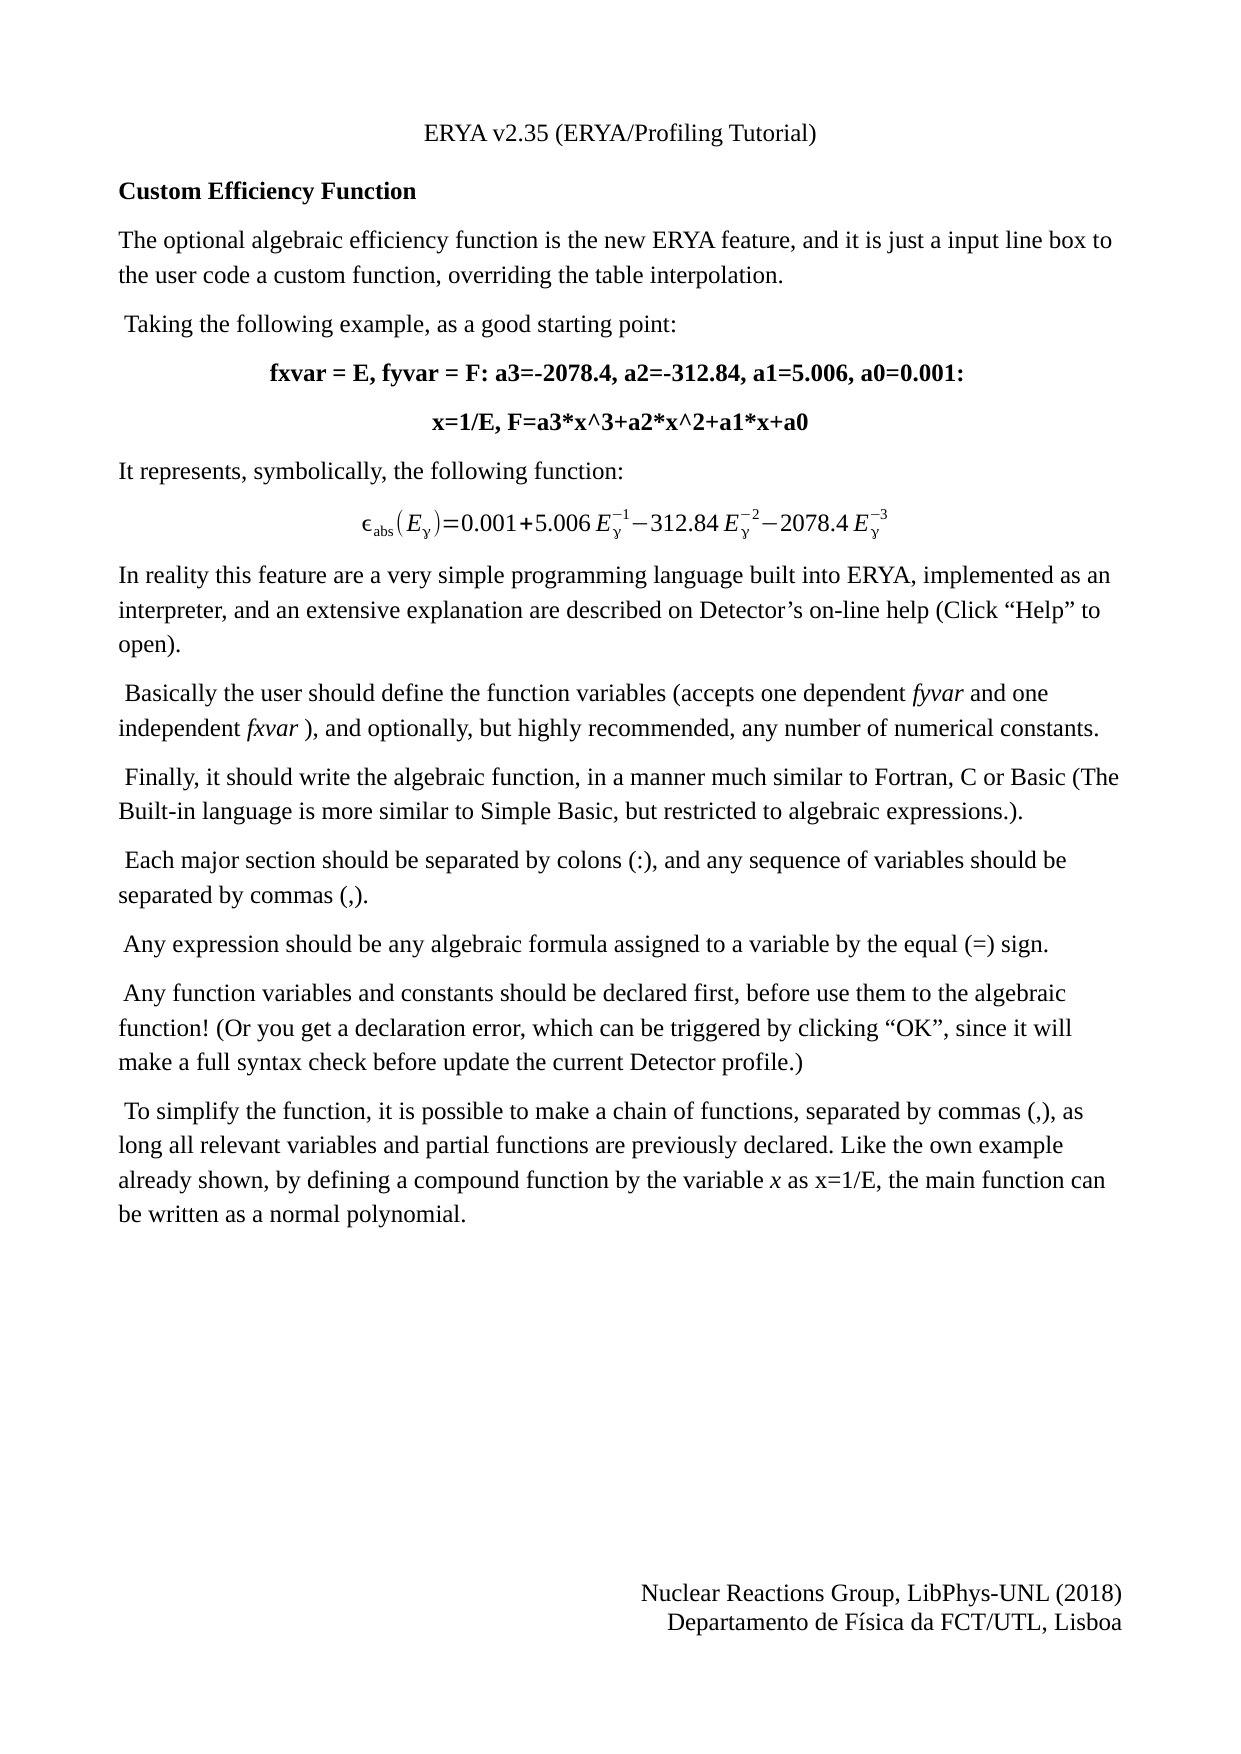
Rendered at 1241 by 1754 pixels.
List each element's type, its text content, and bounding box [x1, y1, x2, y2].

text Finally, it should write the algebraic function, in a manner much similar to Fortran, C or Basic (The Built-in language is more similar to Simple Basic, but restricted to algebraic expressions.). [118, 762, 1122, 825]
text fxvar = E, fyvar = F: a3=-2078.4, a2=-312.84, a1=5.006, a0=0.001: [118, 358, 1122, 387]
text Each major section should be separated by colons (:), and any sequence of variables should be separated by commas (,). [118, 846, 1122, 909]
text The optional algebraic efficiency function is the new ERYA feature, and it is just a input line box to the user code a custom function, overriding the table interpolation. [118, 225, 1122, 289]
text Any function variables and constants should be declared first, before use them to the algebraic function! (Or you get a declaration error, which can be triggered by clicking “OK”, since it will make a full syntax check before update the current Detector profile.) [118, 978, 1122, 1076]
text To simplify the function, it is possible to make a chain of functions, separated by commas (,), as long all relevant variables and partial functions are previously declared. Like the own example already shown, by defining a compound function by the variable x as x=1/E, the main function can be written as a normal polynomial. [118, 1096, 1122, 1228]
text Any expression should be any algebraic formula assigned to a variable by the equal (=) sign. [118, 929, 1122, 958]
text It represents, symbolically, the following function: [118, 456, 1122, 485]
text x=1/E, F=a3*x^3+a2*x^2+a1*x+a0 [118, 407, 1122, 436]
text Basically the user should define the function variables (accepts one dependent fyvar and one independent fxvar ), and optionally, but highly recommended, any number of numerical constants. [118, 678, 1122, 742]
text In reality this feature are a very simple programming language built into ERYA, implemented as an interpreter, and an extensive explanation are described on Detector’s on-line help (Click “Help” to open). [118, 560, 1122, 658]
text Custom Efficiency Function [118, 176, 1122, 205]
text Taking the following example, as a good starting point: [118, 309, 1122, 338]
